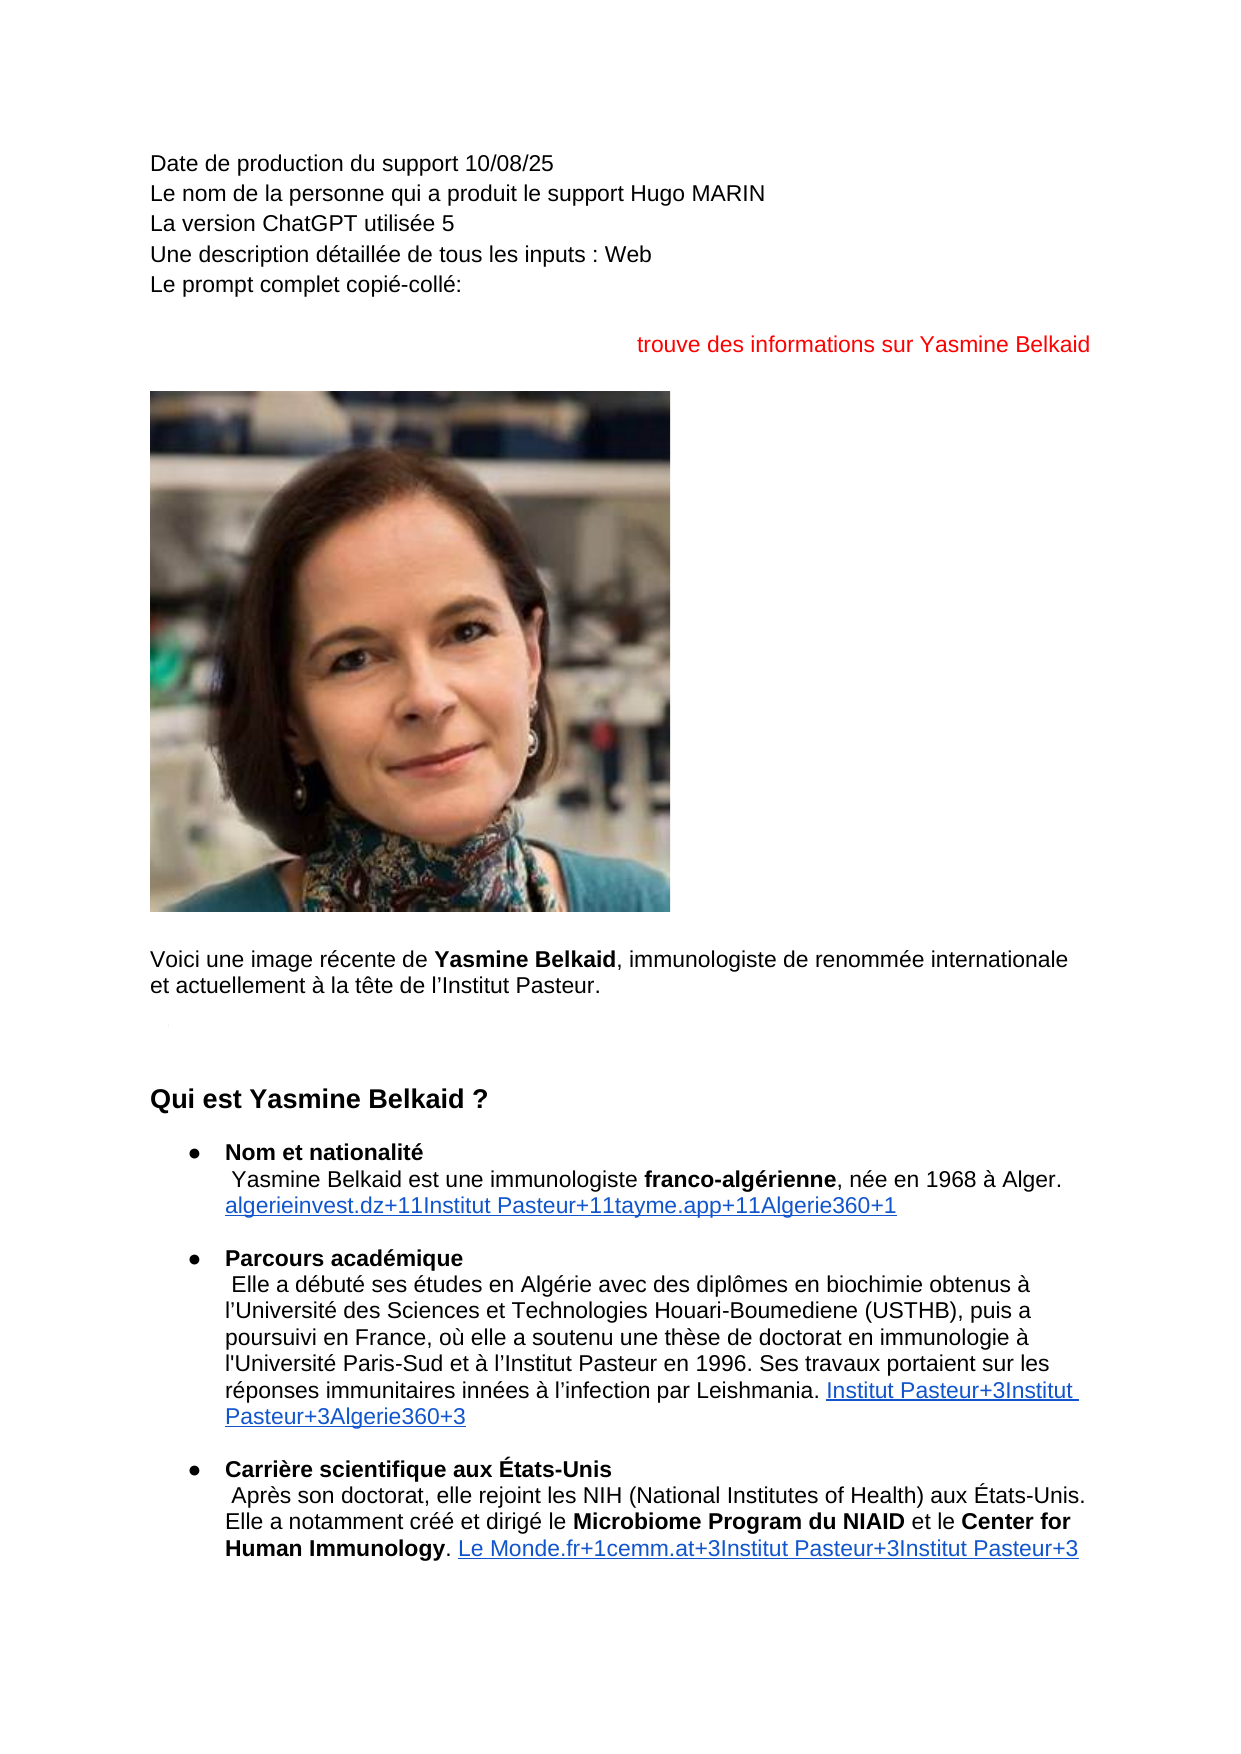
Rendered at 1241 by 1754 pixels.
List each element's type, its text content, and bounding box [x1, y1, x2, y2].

list Carrière scientifique aux États-Unis Après son doctorat, elle rejoint les NIH (National Institutes of Health) aux États-Unis. Elle a notamment créé et dirigé le Microbiome Program du NIAID et le Center for Human Immunology. Le Monde.fr+1cemm.at+3Institut Pasteur+3Institut Pasteur+3 [187, 1456, 1090, 1587]
text Le prompt complet copié-collé: [150, 271, 1090, 297]
picture [150, 391, 671, 912]
list Parcours académique Elle a débuté ses études en Algérie avec des diplômes en biochimie obtenus à l’Université des Sciences et Technologies Houari‑Boumediene (USTHB), puis a poursuivi en France, où elle a soutenu une thèse de doctorat en immunologie à l'Université Paris‑Sud et à l’Institut Pasteur en 1996. Ses travaux portaient sur les réponses immunitaires innées à l’infection par Leishmania. Institut Pasteur+3Institut Pasteur+3Algerie360+3 [187, 1245, 1090, 1456]
text trouve des informations sur Yasmine Belkaid [150, 331, 1090, 358]
list Nom et nationalité Yasmine Belkaid est une immunologiste franco-algérienne, née en 1968 à Alger. algerieinvest.dz+11Institut Pasteur+11tayme.app+11Algerie360+1 [187, 1139, 1090, 1245]
text Voici une image récente de Yasmine Belkaid, immunologiste de renommée internationale et actuellement à la tête de l’Institut Pasteur. [150, 946, 1090, 999]
text Une description détaillée de tous les inputs : Web [150, 241, 1090, 267]
text La version ChatGPT utilisée 5 [150, 210, 1090, 237]
text Date de production du support 10/08/25 [150, 150, 1090, 176]
text Le nom de la personne qui a produit le support Hugo MARIN [150, 180, 1090, 207]
subtitle Qui est Yasmine Belkaid ? [150, 1083, 1090, 1114]
